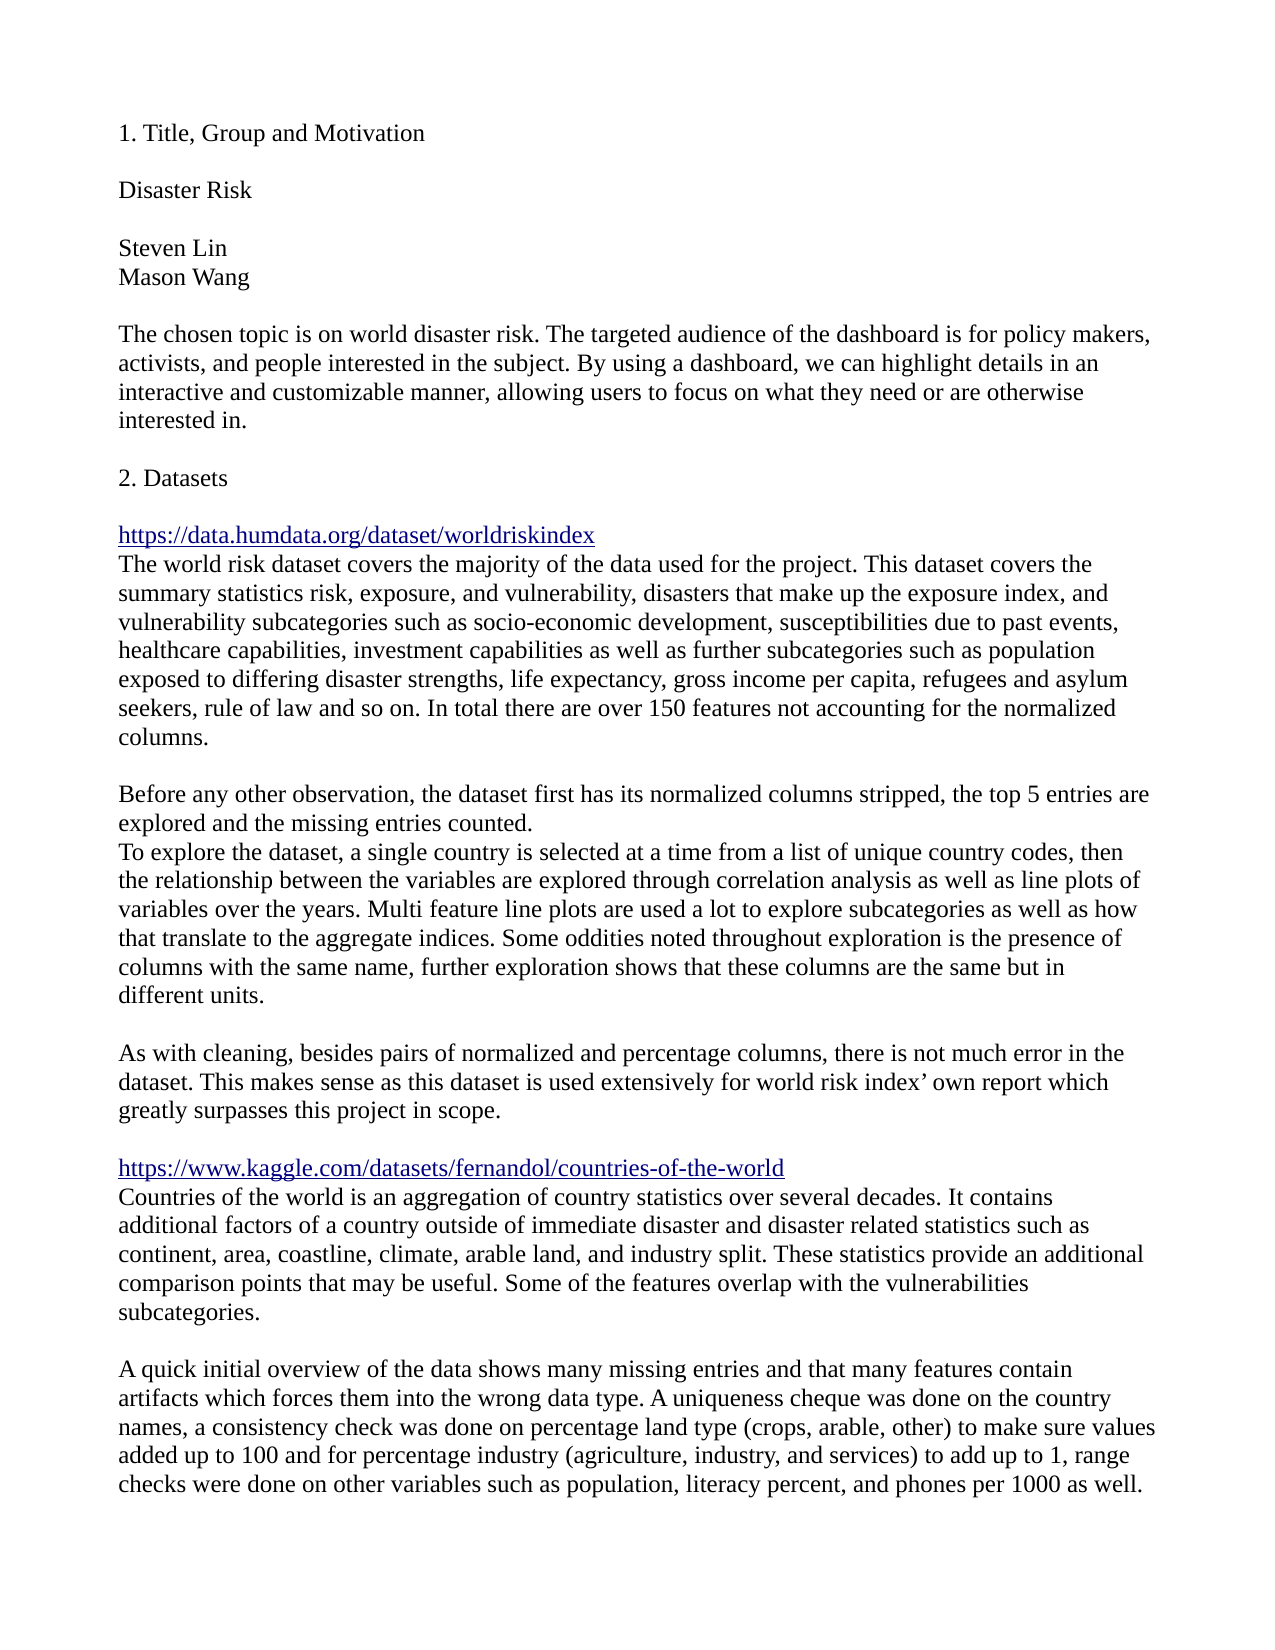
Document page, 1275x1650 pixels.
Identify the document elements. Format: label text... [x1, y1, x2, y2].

text Steven Lin [118, 233, 1157, 262]
text Countries of the world is an aggregation of country statistics over several decades. It contains additional factors of a country outside of immediate disaster and disaster related statistics such as continent, area, coastline, climate, arable land, and industry split. These statistics provide an additional comparison points that may be useful. Some of the features overlap with the vulnerabilities subcategories. [118, 1182, 1157, 1326]
text 1. Title, Group and Motivation [118, 118, 1157, 147]
text The chosen topic is on world disaster risk. The targeted audience of the dashboard is for policy makers, activists, and people interested in the subject. By using a dashboard, we can highlight details in an interactive and customizable manner, allowing users to focus on what they need or are otherwise interested in. [118, 319, 1157, 434]
text https://data.humdata.org/dataset/worldriskindex [118, 521, 1157, 549]
text https://www.kaggle.com/datasets/fernandol/countries-of-the-world [118, 1153, 1157, 1182]
text To explore the dataset, a single country is selected at a time from a list of unique country codes, then the relationship between the variables are explored through correlation analysis as well as line plots of variables over the years. Multi feature line plots are used a lot to explore subcategories as well as how that translate to the aggregate indices. Some oddities noted throughout exploration is the presence of columns with the same name, further exploration shows that these columns are the same but in different units. [118, 837, 1157, 1009]
text 2. Datasets [118, 463, 1157, 492]
text Mason Wang [118, 262, 1157, 291]
text Disaster Risk [118, 176, 1157, 204]
text Before any other observation, the dataset first has its normalized columns stripped, the top 5 entries are explored and the missing entries counted. [118, 779, 1157, 837]
text A quick initial overview of the data shows many missing entries and that many features contain artifacts which forces them into the wrong data type. A uniqueness cheque was done on the country names, a consistency check was done on percentage land type (crops, arable, other) to make sure values added up to 100 and for percentage industry (agriculture, industry, and services) to add up to 1, range checks were done on other variables such as population, literacy percent, and phones per 1000 as well. [118, 1354, 1157, 1498]
text As with cleaning, besides pairs of normalized and percentage columns, there is not much error in the dataset. This makes sense as this dataset is used extensively for world risk index’ own report which greatly surpasses this project in scope. [118, 1038, 1157, 1124]
text The world risk dataset covers the majority of the data used for the project. This dataset covers the summary statistics risk, exposure, and vulnerability, disasters that make up the exposure index, and vulnerability subcategories such as socio-economic development, susceptibilities due to past events, healthcare capabilities, investment capabilities as well as further subcategories such as population exposed to differing disaster strengths, life expectancy, gross income per capita, refugees and asylum seekers, rule of law and so on. In total there are over 150 features not accounting for the normalized columns. [118, 549, 1157, 751]
